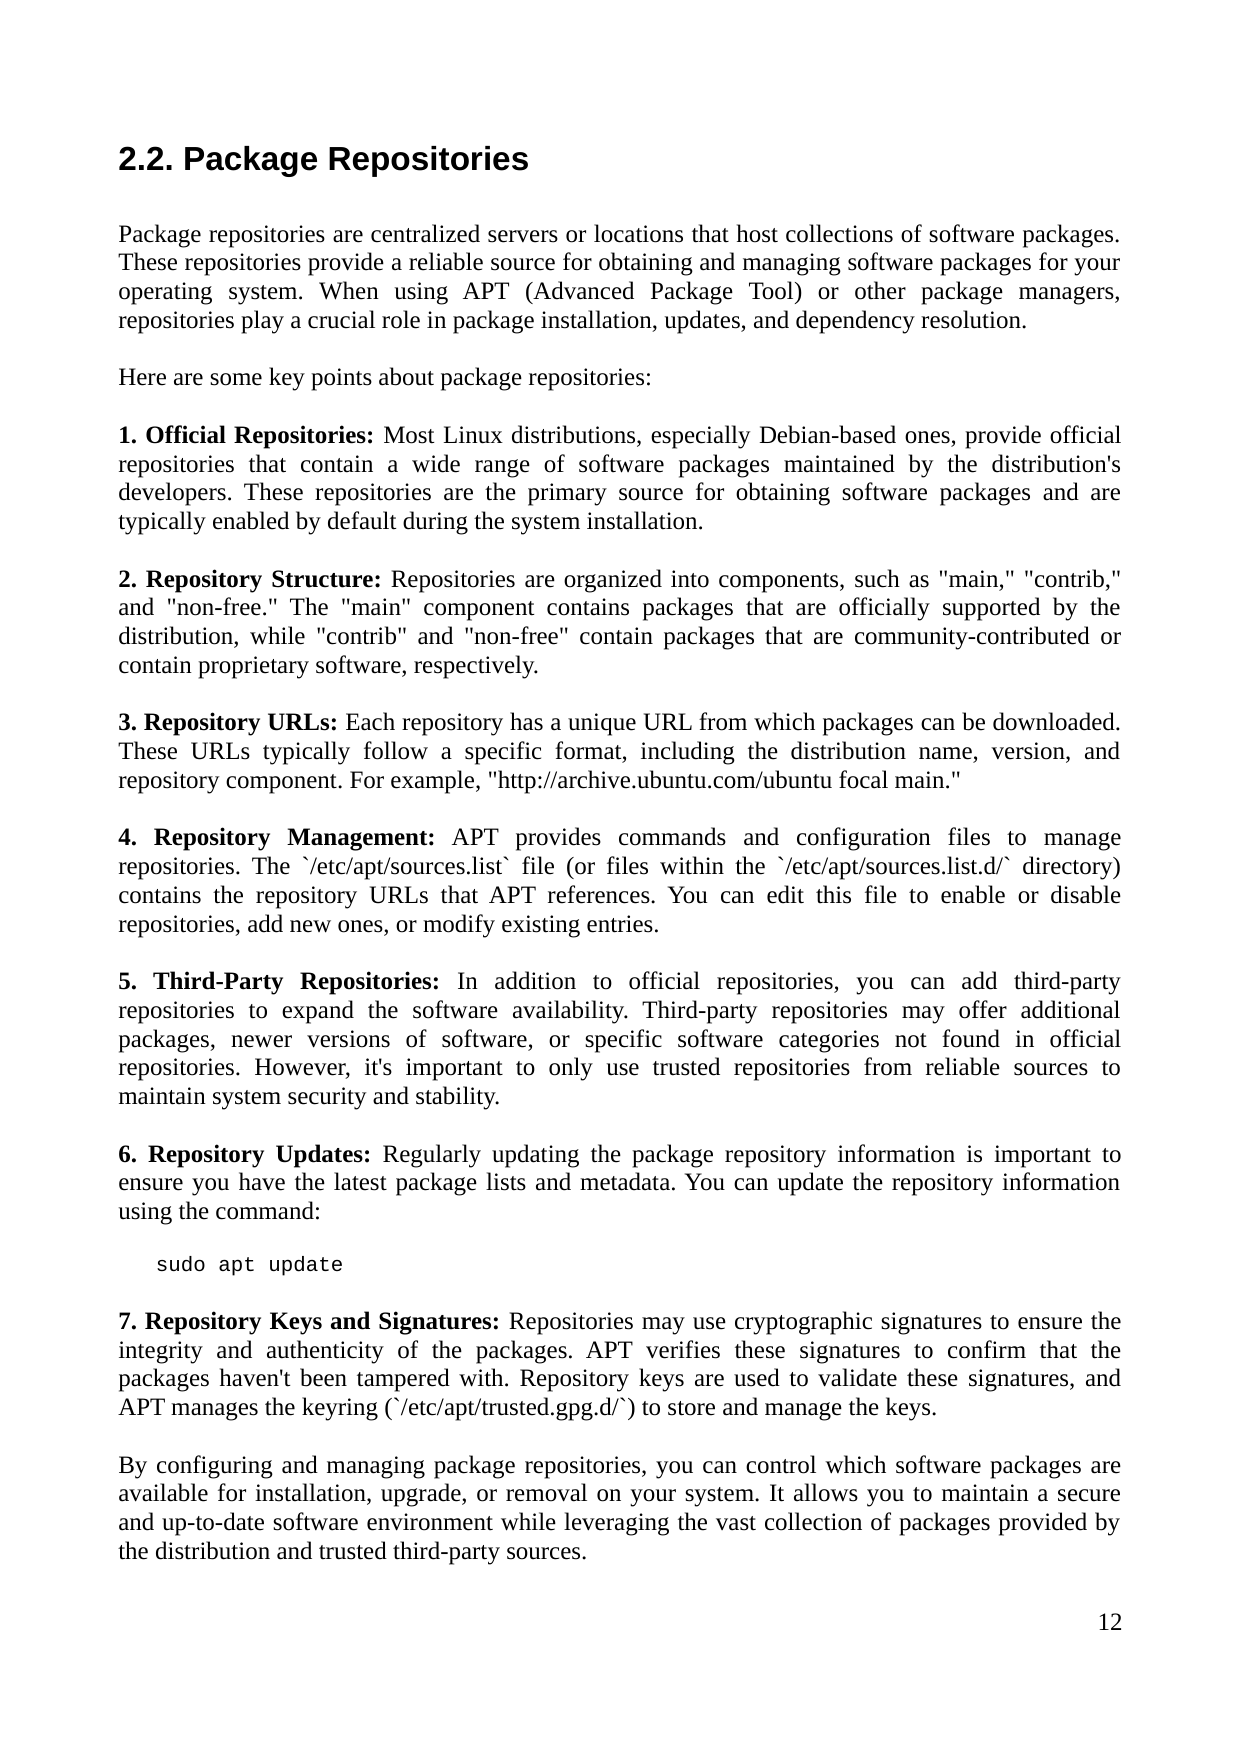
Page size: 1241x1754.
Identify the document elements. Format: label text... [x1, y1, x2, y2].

text By configuring and managing package repositories, you can control which software packages are available for installation, upgrade, or removal on your system. It allows you to maintain a secure and up-to-date software environment while leveraging the vast collection of packages provided by the distribution and trusted third-party sources. [118, 1450, 1122, 1565]
text Here are some key points about package repositories: [118, 362, 1122, 391]
text Package repositories are centralized servers or locations that host collections of software packages. These repositories provide a reliable source for obtaining and managing software packages for your operating system. When using APT (Advanced Package Tool) or other package managers, repositories play a crucial role in package installation, updates, and dependency resolution. [118, 219, 1122, 334]
text 4. Repository Management: APT provides commands and configuration files to manage repositories. The `/etc/apt/sources.list` file (or files within the `/etc/apt/sources.list.d/` directory) contains the repository URLs that APT references. You can edit this file to enable or disable repositories, add new ones, or modify existing entries. [118, 822, 1122, 937]
text 5. Third-Party Repositories: In addition to official repositories, you can add third-party repositories to expand the software availability. Third-party repositories may offer additional packages, newer versions of software, or specific software categories not found in official repositories. However, it's important to only use trusted repositories from reliable sources to maintain system security and stability. [118, 966, 1122, 1110]
text 7. Repository Keys and Signatures: Repositories may use cryptographic signatures to ensure the integrity and authenticity of the packages. APT verifies these signatures to confirm that the packages haven't been tampered with. Repository keys are used to validate these signatures, and APT manages the keyring (`/etc/apt/trusted.gpg.d/`) to store and manage the keys. [118, 1306, 1122, 1421]
text 1. Official Repositories: Most Linux distributions, especially Debian-based ones, provide official repositories that contain a wide range of software packages maintained by the distribution's developers. These repositories are the primary source for obtaining software packages and are typically enabled by default during the system installation. [118, 420, 1122, 535]
text 3. Repository URLs: Each repository has a unique URL from which packages can be downloaded. These URLs typically follow a specific format, including the distribution name, version, and repository component. For example, "http://archive.ubuntu.com/ubuntu focal main." [118, 707, 1122, 794]
text sudo apt update [118, 1254, 1122, 1277]
text 6. Repository Updates: Regularly updating the package repository information is important to ensure you have the latest package lists and metadata. You can update the repository information using the command: [118, 1139, 1122, 1225]
subtitle 2.2. Package Repositories [118, 139, 1122, 177]
text 2. Repository Structure: Repositories are organized into components, such as "main," "contrib," and "non-free." The "main" component contains packages that are officially supported by the distribution, while "contrib" and "non-free" contain packages that are community-contributed or contain proprietary software, respectively. [118, 564, 1122, 679]
